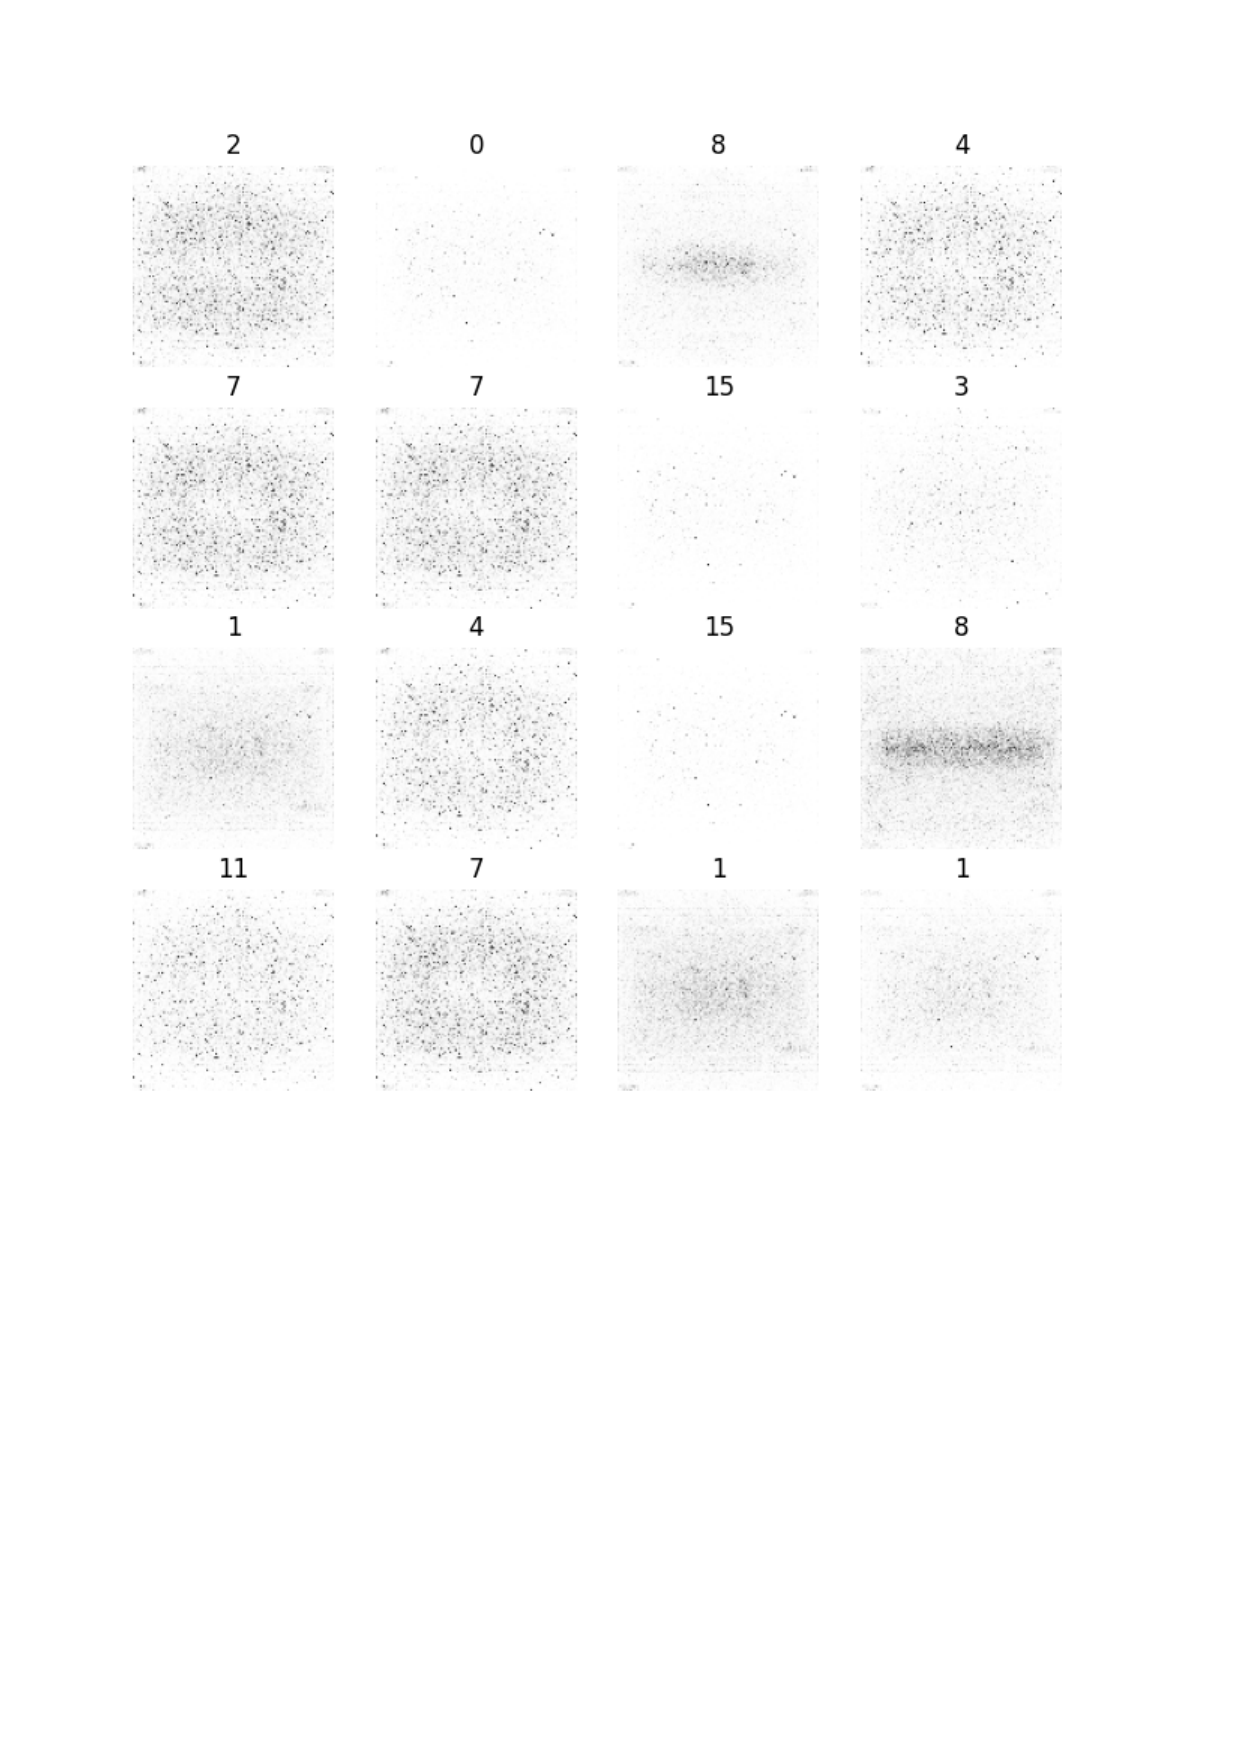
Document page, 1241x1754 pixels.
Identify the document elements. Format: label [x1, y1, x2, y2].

picture [118, 118, 1077, 1106]
